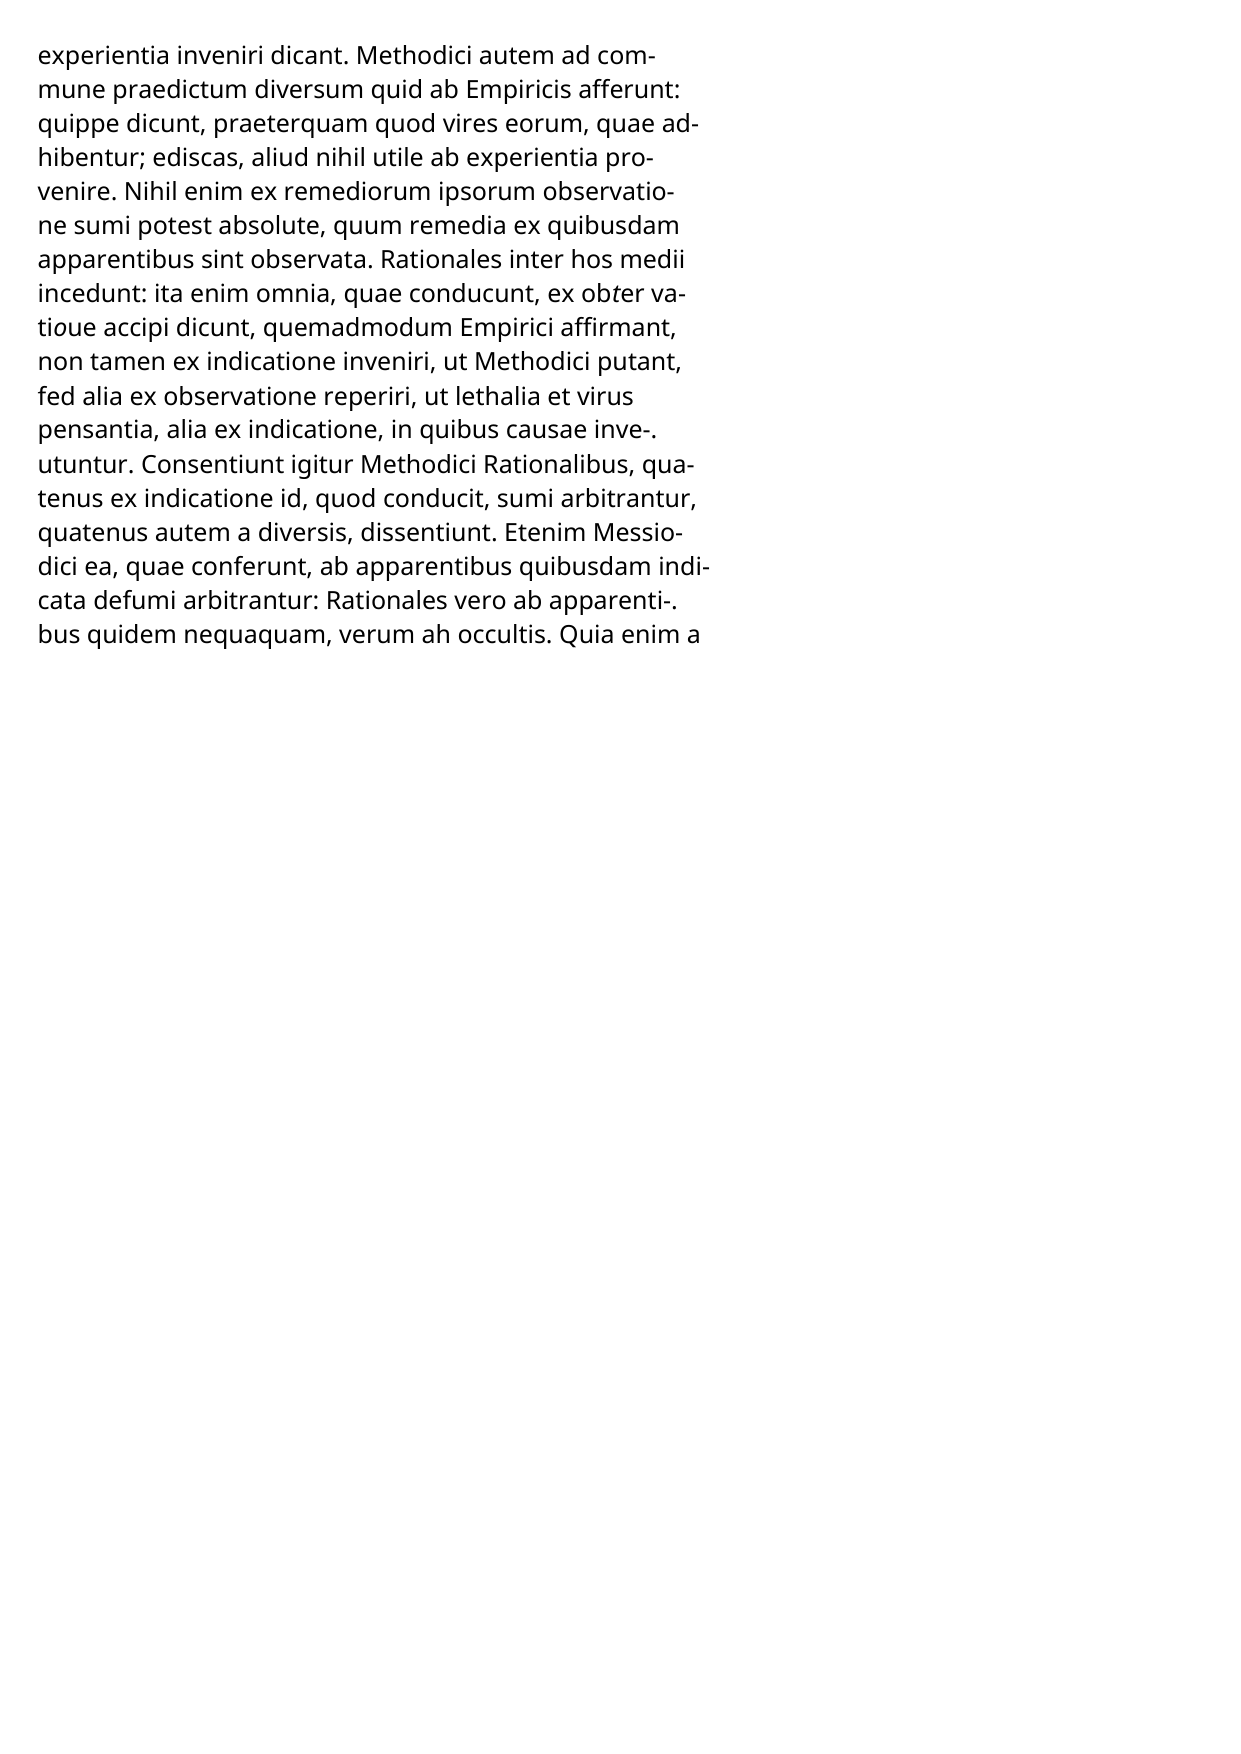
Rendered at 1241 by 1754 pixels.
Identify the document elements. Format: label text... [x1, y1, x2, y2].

text experientia inveniri dicant. Methodici autem ad com- mune praedictum diversum quid ab Empiricis afferunt: quippe dicunt, praeterquam quod vires eorum, quae ad- hibentur; ediscas, aliud nihil utile ab experientia pro- venire. Nihil enim ex remediorum ipsorum observatio- ne sumi potest absolute, quum remedia ex quibusdam apparentibus sint observata. Rationales inter hos medii incedunt: ita enim omnia, quae conducunt, ex obter va- tioue accipi dicunt, quemadmodum Empirici affirmant, non tamen ex indicatione inveniri, ut Methodici putant, fed alia ex observatione reperiri, ut lethalia et virus pensantia, alia ex indicatione, in quibus causae inve-. utuntur. Consentiunt igitur Methodici Rationalibus, qua- tenus ex indicatione id, quod conducit, sumi arbitrantur, quatenus autem a diversis, dissentiunt. Etenim Messio- dici ea, quae conferunt, ab apparentibus quibusdam indi- cata defumi arbitrantur: Rationales vero ab apparenti-. bus quidem nequaquam, verum ah occultis. Quia enim a [37, 37, 1203, 651]
